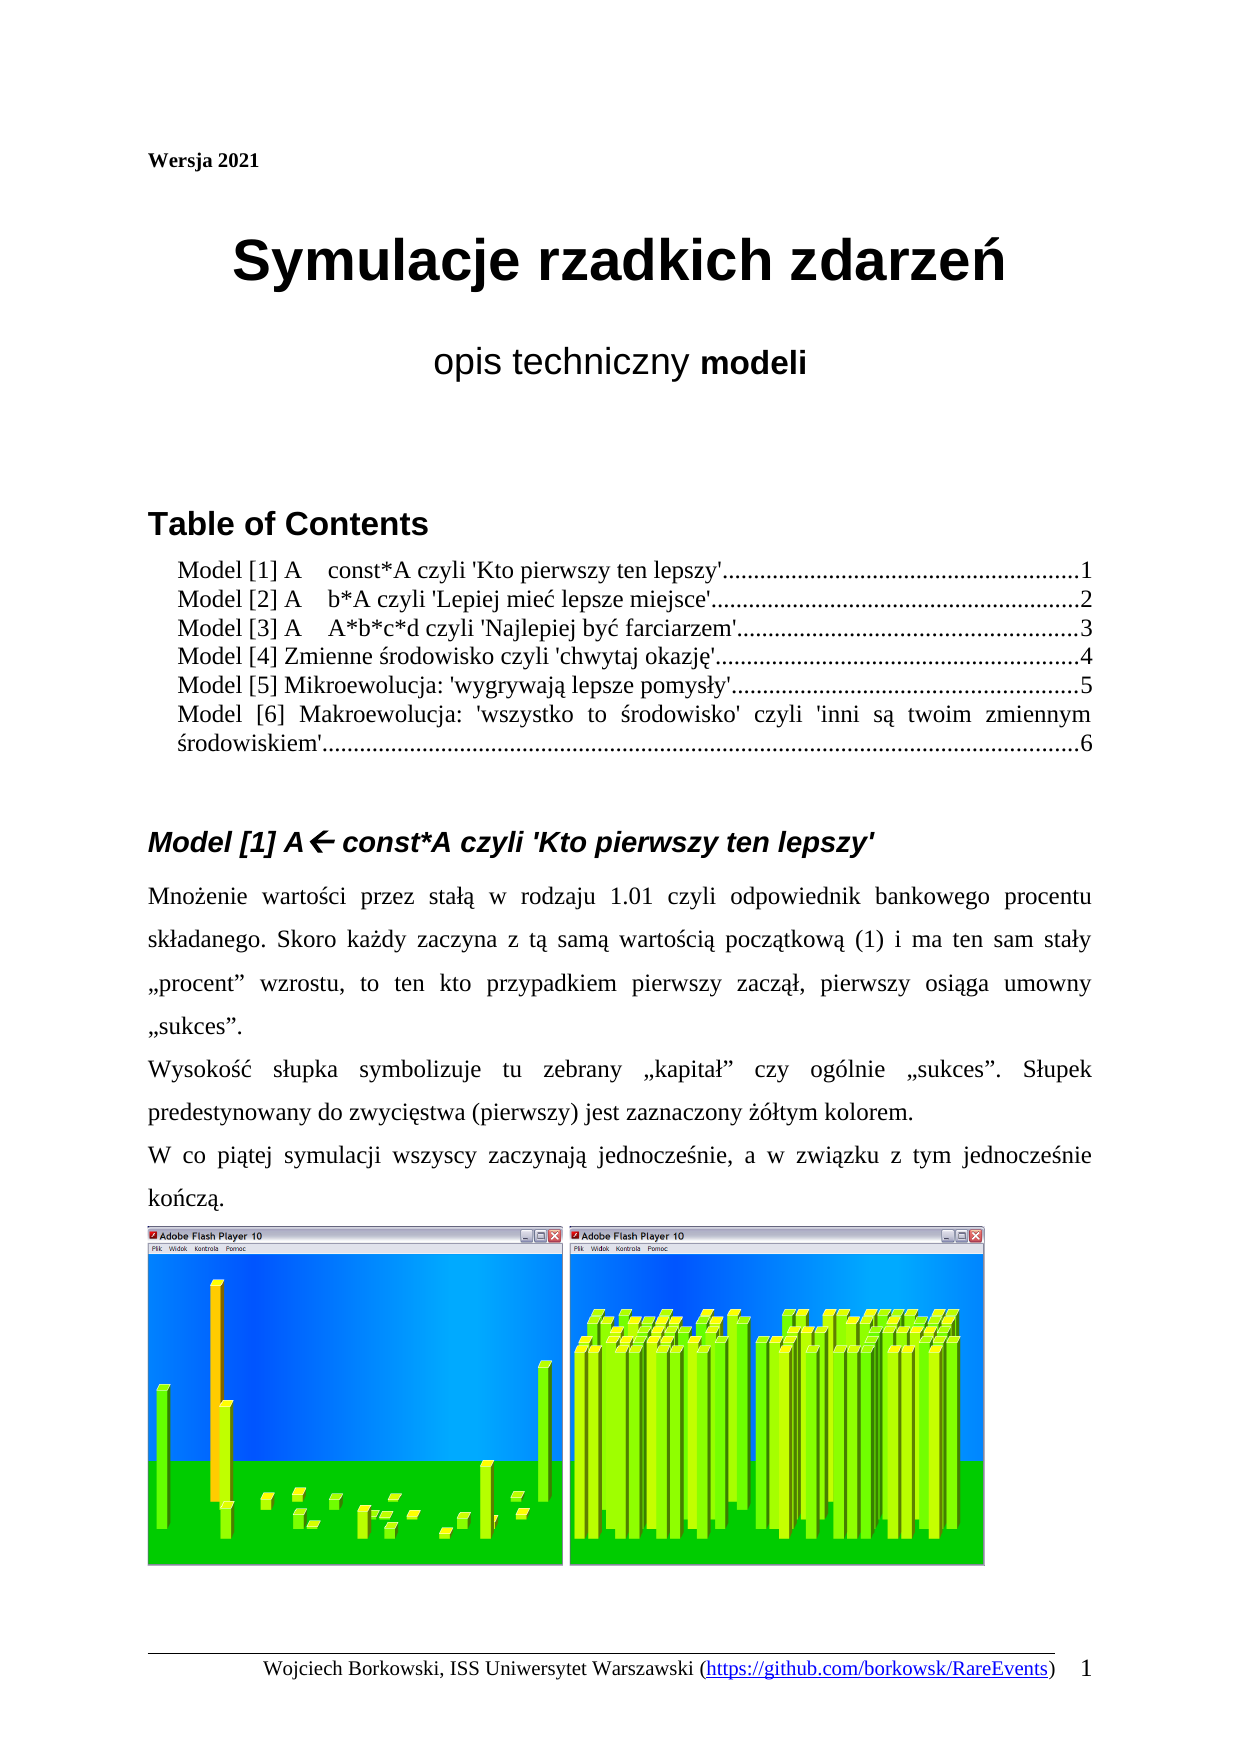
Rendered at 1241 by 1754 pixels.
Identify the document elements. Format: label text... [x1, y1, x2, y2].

text Model [6] Makroewolucja: 'wszystko to środowisko' czyli 'inni są twoim zmiennym środowiskiem' 6 [177, 699, 1093, 756]
text Model [4] Zmienne środowisko czyli 'chwytaj okazję' 4 [177, 641, 1093, 670]
subtitle Model [1] A const*A czyli 'Kto pierwszy ten lepszy' [148, 824, 1093, 858]
subtitle opis techniczny modeli [148, 339, 1093, 382]
text Model [3] A A*b*c*d czyli 'Najlepiej być farciarzem' 3 [177, 613, 1093, 641]
text Model [5] Mikroewolucja: 'wygrywają lepsze pomysły' 5 [177, 670, 1093, 699]
picture [147, 1226, 563, 1566]
text Model [2] A b*A czyli 'Lepiej mieć lepsze miejsce' 2 [177, 584, 1093, 613]
text Wysokość słupka symbolizuje tu zebrany „kapitał” czy ogólnie „sukces”. Słupek predestynowany do zwycięstwa (pierwszy) jest zaznaczony żółtym kolorem. [148, 1054, 1093, 1126]
text W co piątej symulacji wszyscy zaczynają jednocześnie, a w związku z tym jednocześnie kończą. [148, 1140, 1093, 1212]
subtitle Table of Contents [148, 504, 1093, 543]
text Model [1] A const*A czyli 'Kto pierwszy ten lepszy' 1 [177, 555, 1093, 584]
title Symulacje rzadkich zdarzeń [148, 226, 1093, 293]
text Mnożenie wartości przez stałą w rodzaju 1.01 czyli odpowiednik bankowego procentu składanego. Skoro każdy zaczyna z tą samą wartością początkową (1) i ma ten sam stały „procent” wzrostu, to ten kto przypadkiem pierwszy zaczął, pierwszy osiąga umowny „sukces”. [148, 881, 1093, 1039]
picture [569, 1226, 985, 1566]
